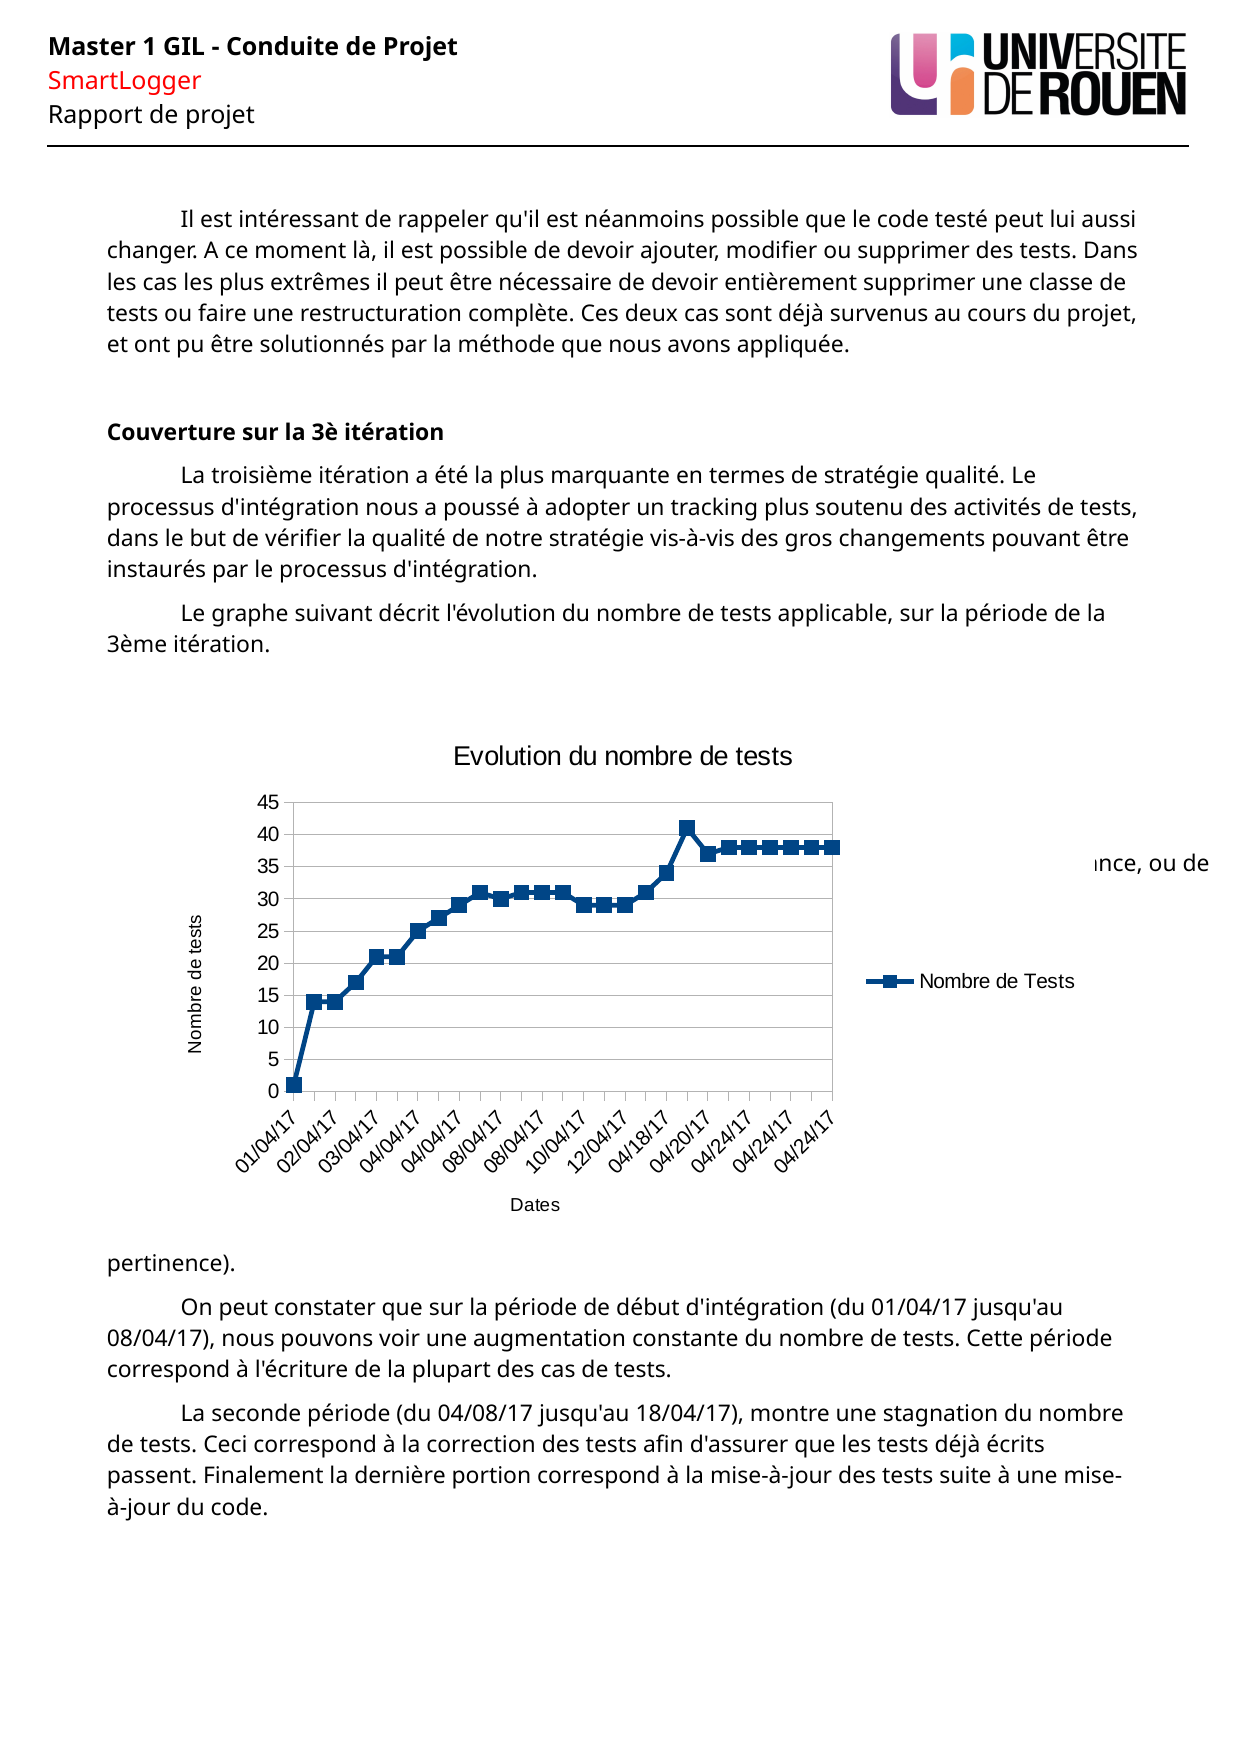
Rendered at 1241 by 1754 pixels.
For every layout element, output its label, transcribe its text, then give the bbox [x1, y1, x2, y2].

text Le graphe suivant décrit l'évolution du nombre de tests applicable, sur la période de la 3ème itération. [107, 597, 1140, 659]
text La seconde période (du 04/08/17 jusqu'au 18/04/17), montre une stagnation du nombre de tests. Ceci correspond à la correction des tests afin d'assurer que les tests déjà écrits passent. Finalement la dernière portion correspond à la mise-à-jour des tests suite à une mise-à-jour du code. [107, 1397, 1140, 1522]
text On peut constater que sur la période de début d'intégration (du 01/04/17 jusqu'au 08/04/17), nous pouvons voir une augmentation constante du nombre de tests. Cette période correspond à l'écriture de la plupart des cas de tests. [107, 1291, 1140, 1384]
text La troisième itération a été la plus marquante en termes de stratégie qualité. Le processus d'intégration nous a poussé à adopter un tracking plus soutenu des activités de tests, dans le but de vérifier la qualité de notre stratégie vis-à-vis des gros changements pouvant être instaurés par le processus d'intégration. [107, 459, 1140, 584]
text Il est intéressant de rappeler qu'il est néanmoins possible que le code testé peut lui aussi changer. A ce moment là, il est possible de devoir ajouter, modifier ou supprimer des tests. Dans les cas les plus extrêmes il peut être nécessaire de devoir entièrement supprimer une classe de tests ou faire une restructuration complète. Ces deux cas sont déjà survenus au cours du projet, et ont pu être solutionnés par la méthode que nous avons appliquée. [107, 203, 1140, 359]
picture [889, 32, 1187, 118]
text Notons que certains tests n'ont pas été inclus dans ces chiffres (par cause de redondance, ou de pertinence). [107, 847, 1140, 1278]
text Couverture sur la 3è itération [107, 416, 1140, 447]
